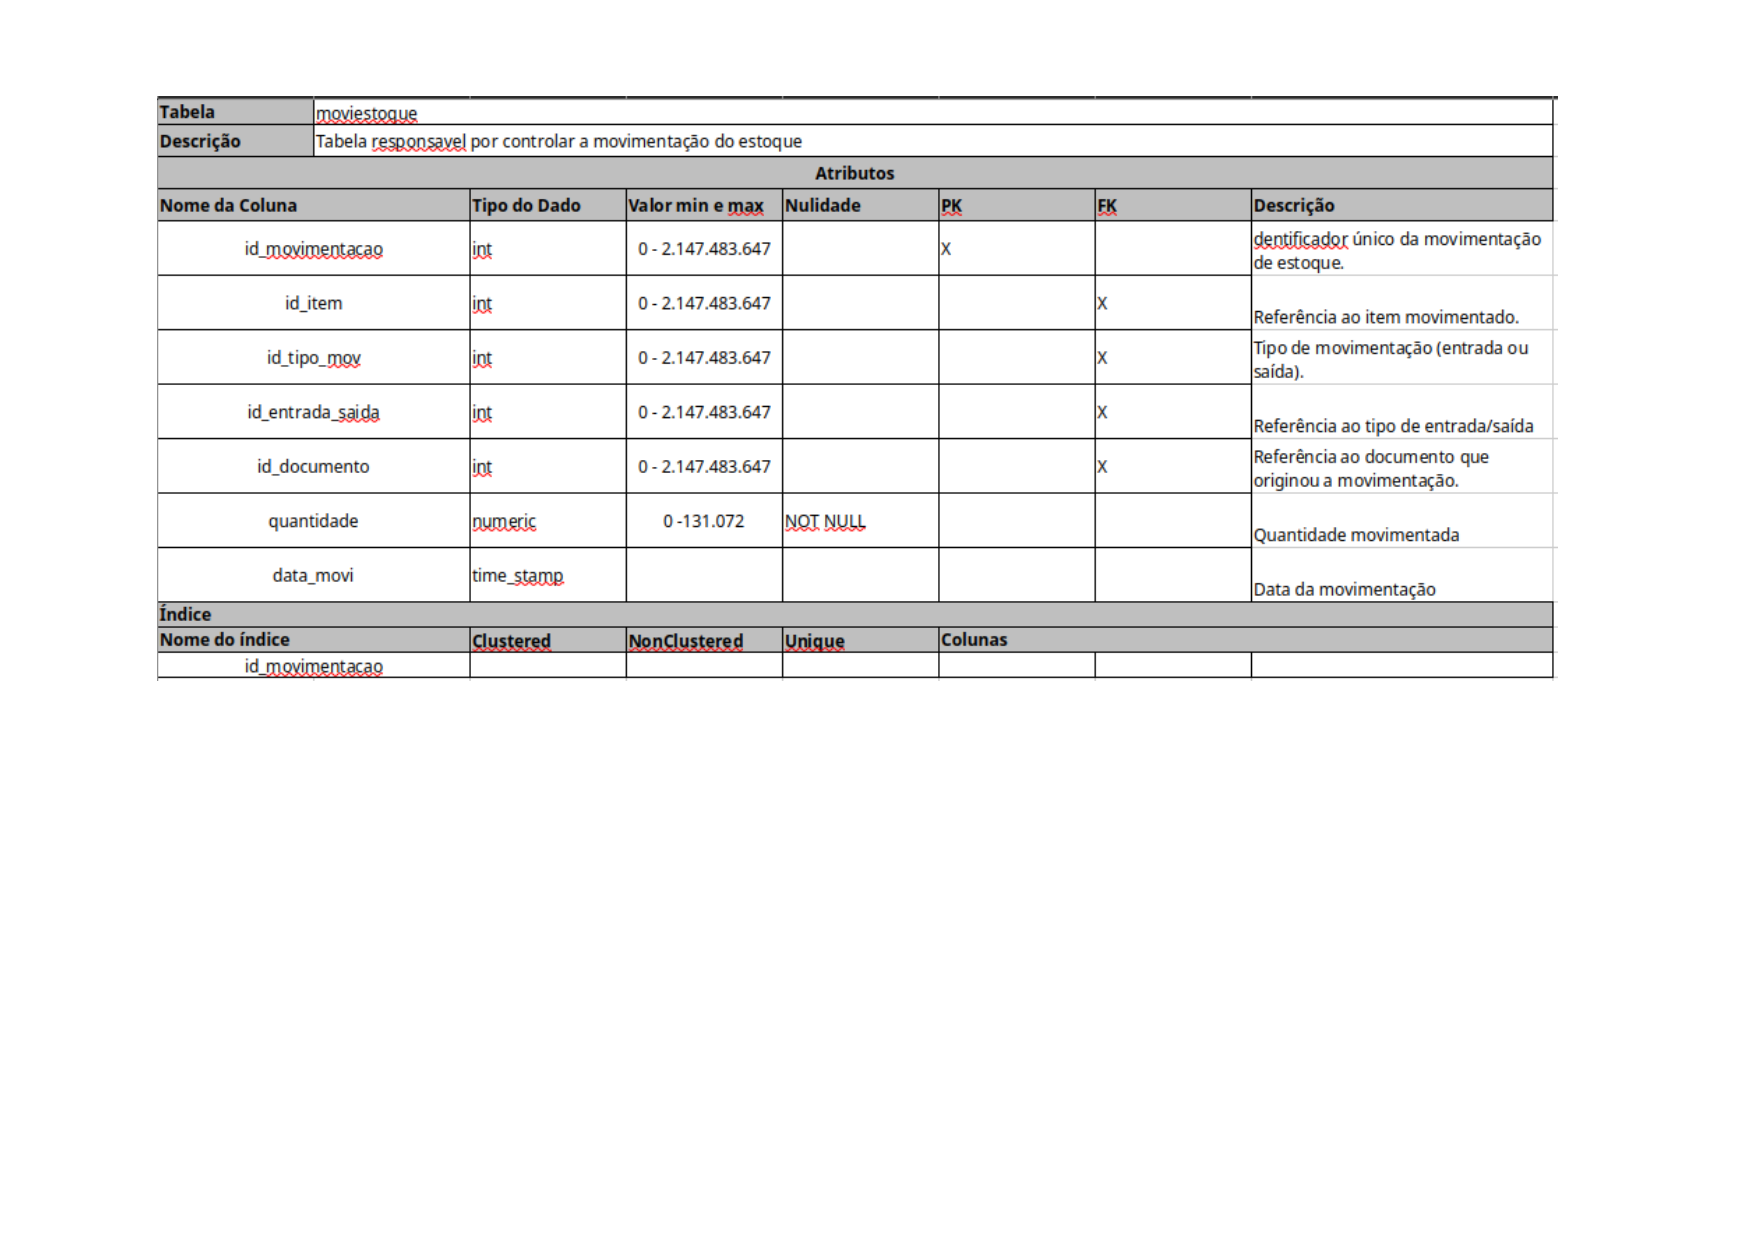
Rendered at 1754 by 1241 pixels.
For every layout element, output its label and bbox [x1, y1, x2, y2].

picture [157, 96, 1558, 681]
